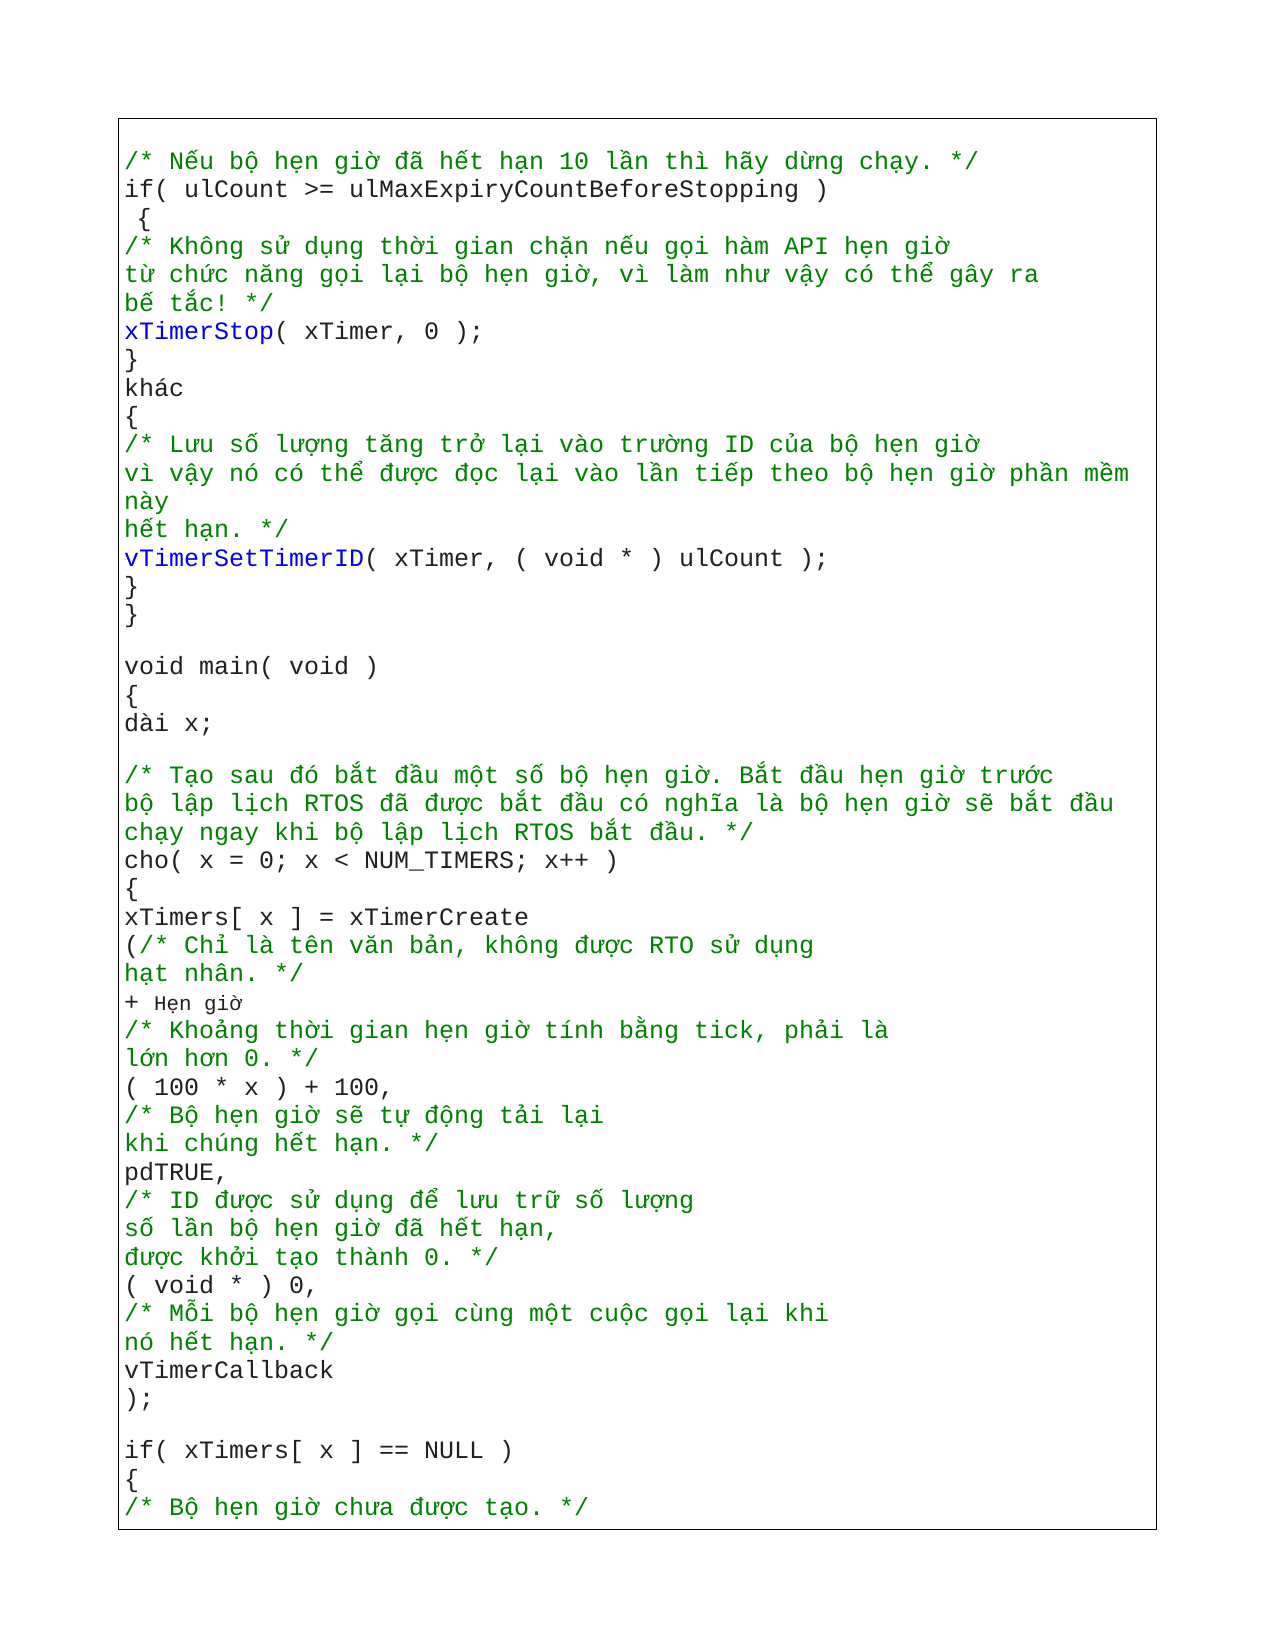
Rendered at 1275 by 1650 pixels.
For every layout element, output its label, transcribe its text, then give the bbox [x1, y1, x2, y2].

table_header /* Nếu bộ hẹn giờ đã hết hạn 10 lần thì hãy dừng chạy. */ if( ulCount >= ulMaxExpiryCountBeforeStopping ) { /* Không sử dụng thời gian chặn nếu gọi hàm API hẹn giờ từ chức năng gọi lại bộ hẹn giờ, vì làm như vậy có thể gây ra bế tắc! */ xTimerStop( xTimer, 0 ); } khác { /* Lưu số lượng tăng trở lại vào trường ID của bộ hẹn giờ vì vậy nó có thể được đọc lại vào lần tiếp theo bộ hẹn giờ phần mềm này hết hạn. */ vTimerSetTimerID( xTimer, ( void * ) ulCount ); } } void main( void ) { dài x; /* Tạo sau đó bắt đầu một số bộ hẹn giờ. Bắt đầu hẹn giờ trước bộ lập lịch RTOS đã được bắt đầu có nghĩa là bộ hẹn giờ sẽ bắt đầu chạy ngay khi bộ lập lịch RTOS bắt đầu. */ cho( x = 0; x < NUM_TIMERS; x++ ) { xTimers[ x ] = xTimerCreate (/* Chỉ là tên văn bản, không được RTO sử dụng hạt nhân. */ + Hẹn giờ /* Khoảng thời gian hẹn giờ tính bằng tick, phải là lớn hơn 0. */ ( 100 * x ) + 100, /* Bộ hẹn giờ sẽ tự động tải lại khi chúng hết hạn. */ pdTRUE, /* ID được sử dụng để lưu trữ số lượng số lần bộ hẹn giờ đã hết hạn, được khởi tạo thành 0. */ ( void * ) 0, /* Mỗi bộ hẹn giờ gọi cùng một cuộc gọi lại khi nó hết hạn. */ vTimerCallback ); if( xTimers[ x ] == NULL ) { /* Bộ hẹn giờ chưa được tạo. */ [119, 119, 1156, 1528]
